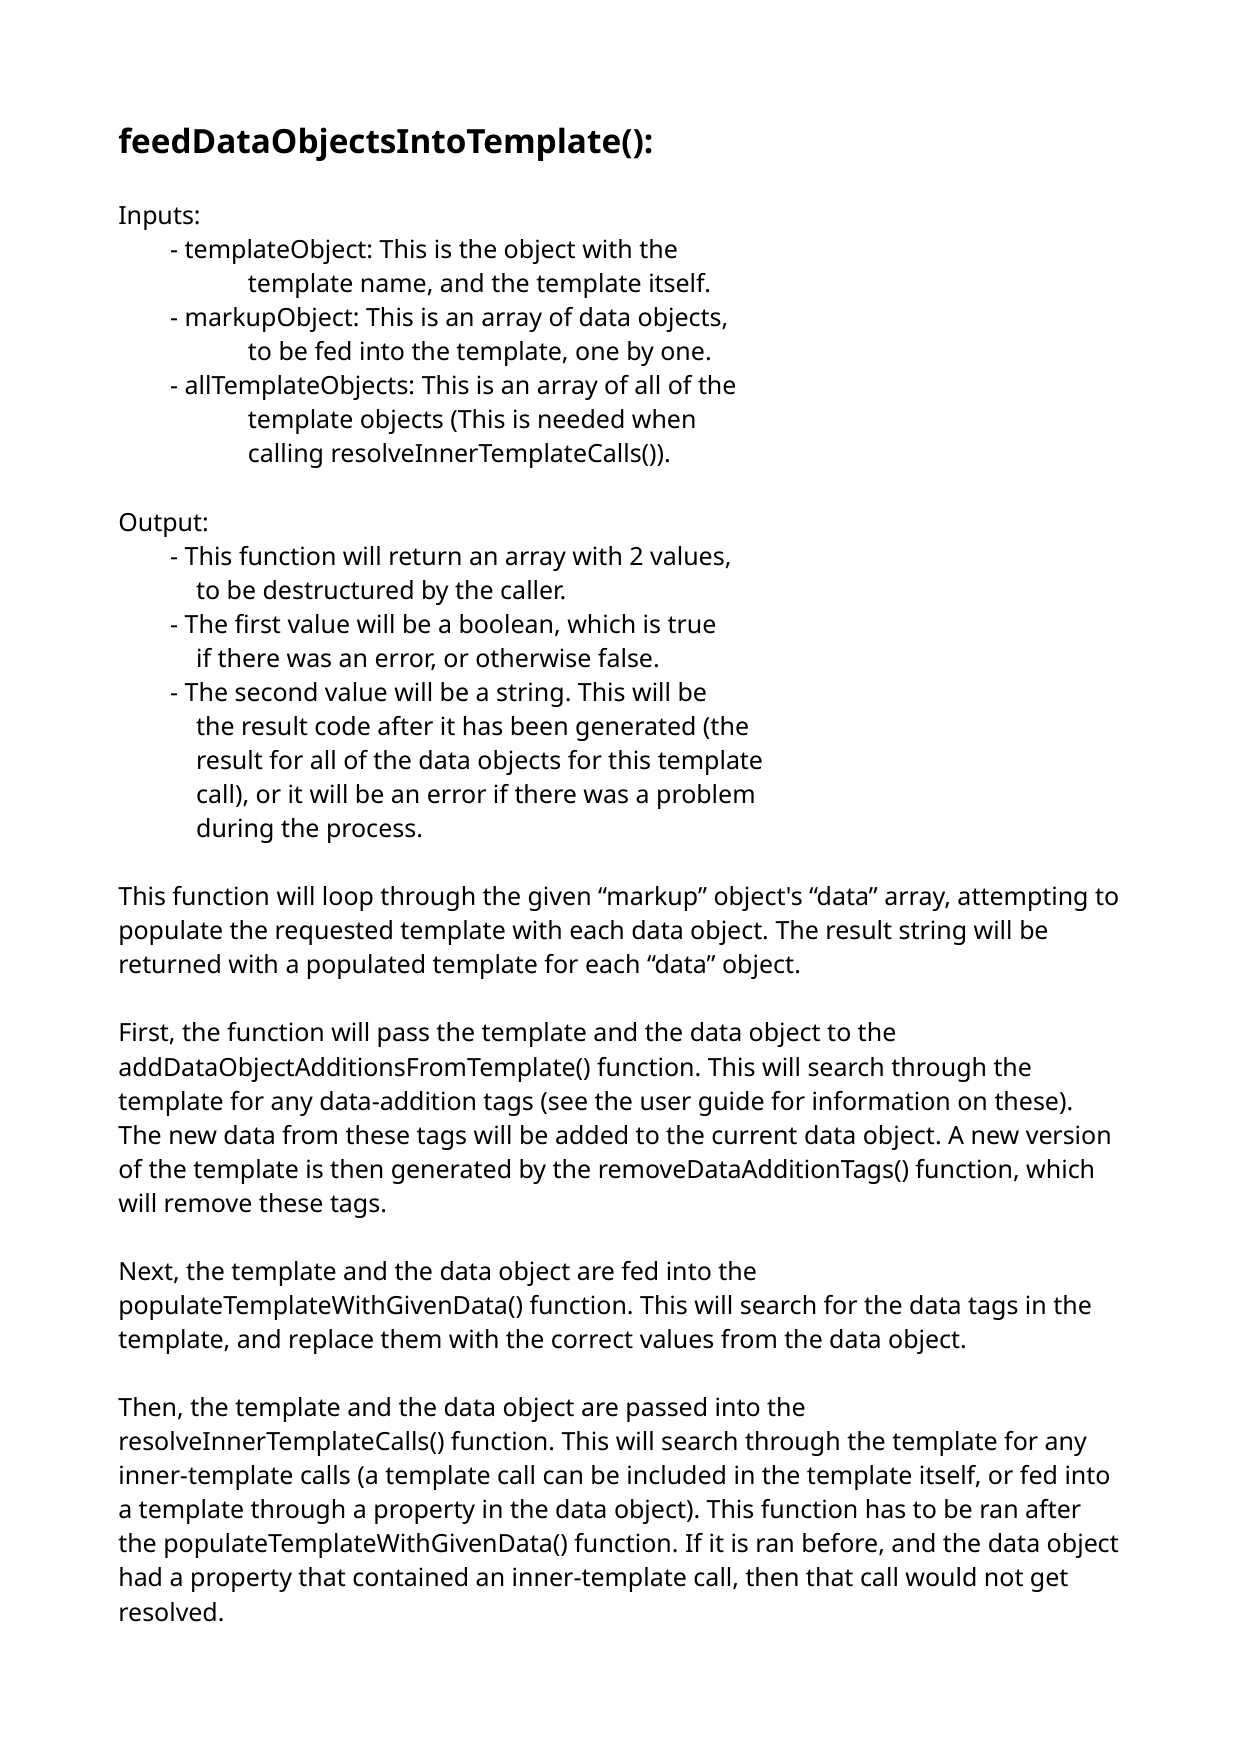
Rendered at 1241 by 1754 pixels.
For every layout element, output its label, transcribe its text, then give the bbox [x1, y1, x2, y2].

text if there was an error, or otherwise false. [118, 640, 1122, 674]
text template name, and the template itself. [118, 266, 1122, 300]
text - markupObject: This is an array of data objects, [118, 300, 1122, 334]
text result for all of the data objects for this template [118, 743, 1122, 777]
text calling resolveInnerTemplateCalls()). [118, 436, 1122, 470]
text - This function will return an array with 2 values, [118, 538, 1122, 572]
text Output: [118, 504, 1122, 538]
text Inputs: [118, 198, 1122, 232]
text to be fed into the template, one by one. [118, 334, 1122, 368]
text the result code after it has been generated (the [118, 708, 1122, 743]
text template objects (This is needed when [118, 402, 1122, 436]
text - The second value will be a string. This will be [118, 674, 1122, 708]
text feedDataObjectsIntoTemplate(): [118, 118, 1122, 163]
text call), or it will be an error if there was a problem [118, 777, 1122, 811]
text - allTemplateObjects: This is an array of all of the [118, 368, 1122, 402]
text Then, the template and the data object are passed into the resolveInnerTemplateCalls() function. This will search through the template for any inner-template calls (a template call can be included in the template itself, or fed into a template through a property in the data object). This function has to be ran after the populateTemplateWithGivenData() function. If it is ran before, and the data object had a property that contained an inner-template call, then that call would not get resolved. [118, 1390, 1122, 1628]
text during the process. [118, 811, 1122, 845]
text First, the function will pass the template and the data object to the addDataObjectAdditionsFromTemplate() function. This will search through the template for any data-addition tags (see the user guide for information on these). The new data from these tags will be added to the current data object. A new version of the template is then generated by the removeDataAdditionTags() function, which will remove these tags. [118, 1015, 1122, 1219]
text to be destructured by the caller. [118, 572, 1122, 606]
text Next, the template and the data object are fed into the populateTemplateWithGivenData() function. This will search for the data tags in the template, and replace them with the correct values from the data object. [118, 1253, 1122, 1356]
text - templateObject: This is the object with the [118, 232, 1122, 266]
text This function will loop through the given “markup” object's “data” array, attempting to populate the requested template with each data object. The result string will be returned with a populated template for each “data” object. [118, 879, 1122, 981]
text - The first value will be a boolean, which is true [118, 606, 1122, 640]
